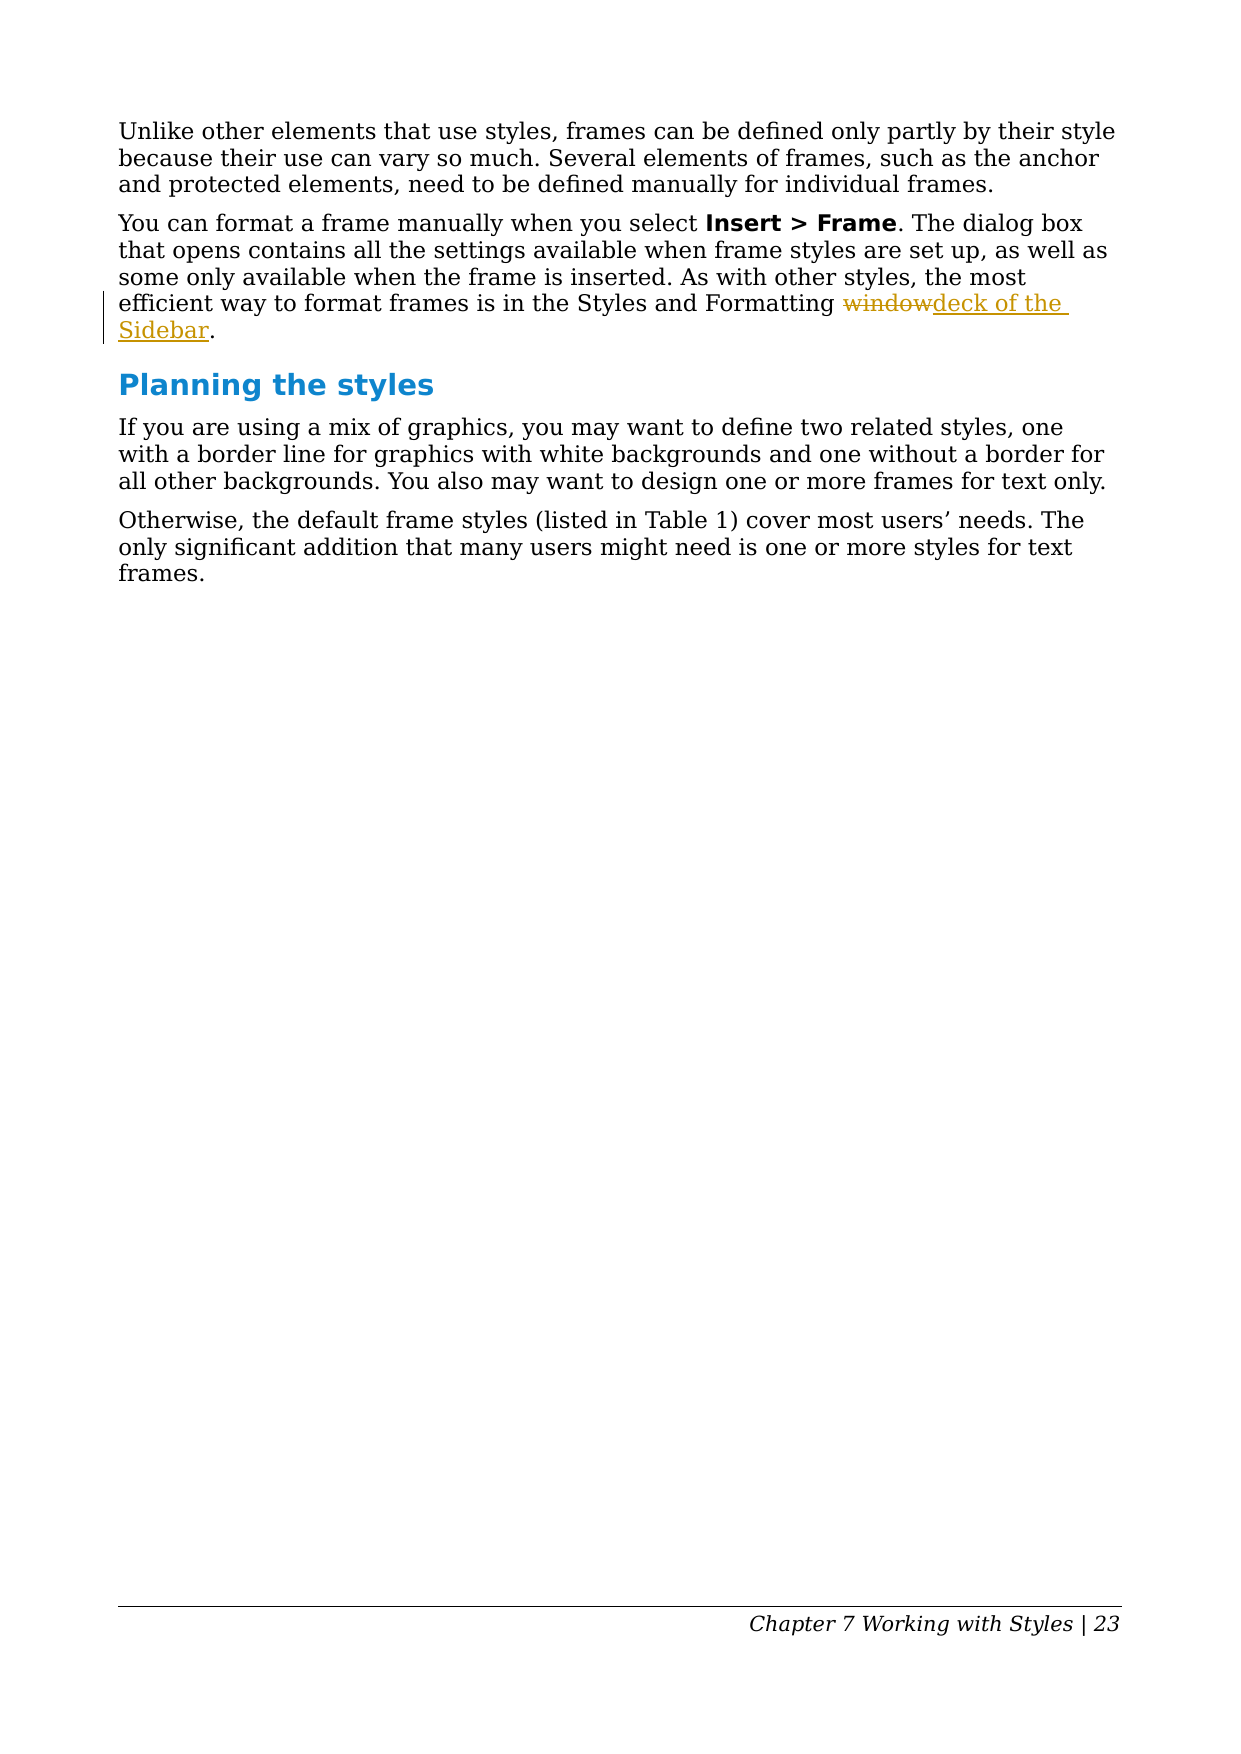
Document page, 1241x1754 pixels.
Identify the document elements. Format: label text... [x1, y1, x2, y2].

subtitle Planning the styles [118, 368, 1122, 402]
text You can format a frame manually when you select Insert > Frame. The dialog box that opens contains all the settings available when frame styles are set up, as well as some only available when the frame is inserted. As with other styles, the most efficient way to format frames is in the Styles and Formatting deck of the Sidebar. [118, 211, 1122, 344]
text If you are using a mix of graphics, you may want to define two related styles, one with a border line for graphics with white backgrounds and one without a border for all other backgrounds. You also may want to design one or more frames for text only. [118, 414, 1122, 494]
text Otherwise, the default frame styles (listed in Table 1) cover most users’ needs. The only significant addition that many users might need is one or more styles for text frames. [118, 507, 1122, 587]
text Unlike other elements that use styles, frames can be defined only partly by their style because their use can vary so much. Several elements of frames, such as the anchor and protected elements, need to be defined manually for individual frames. [118, 118, 1122, 198]
